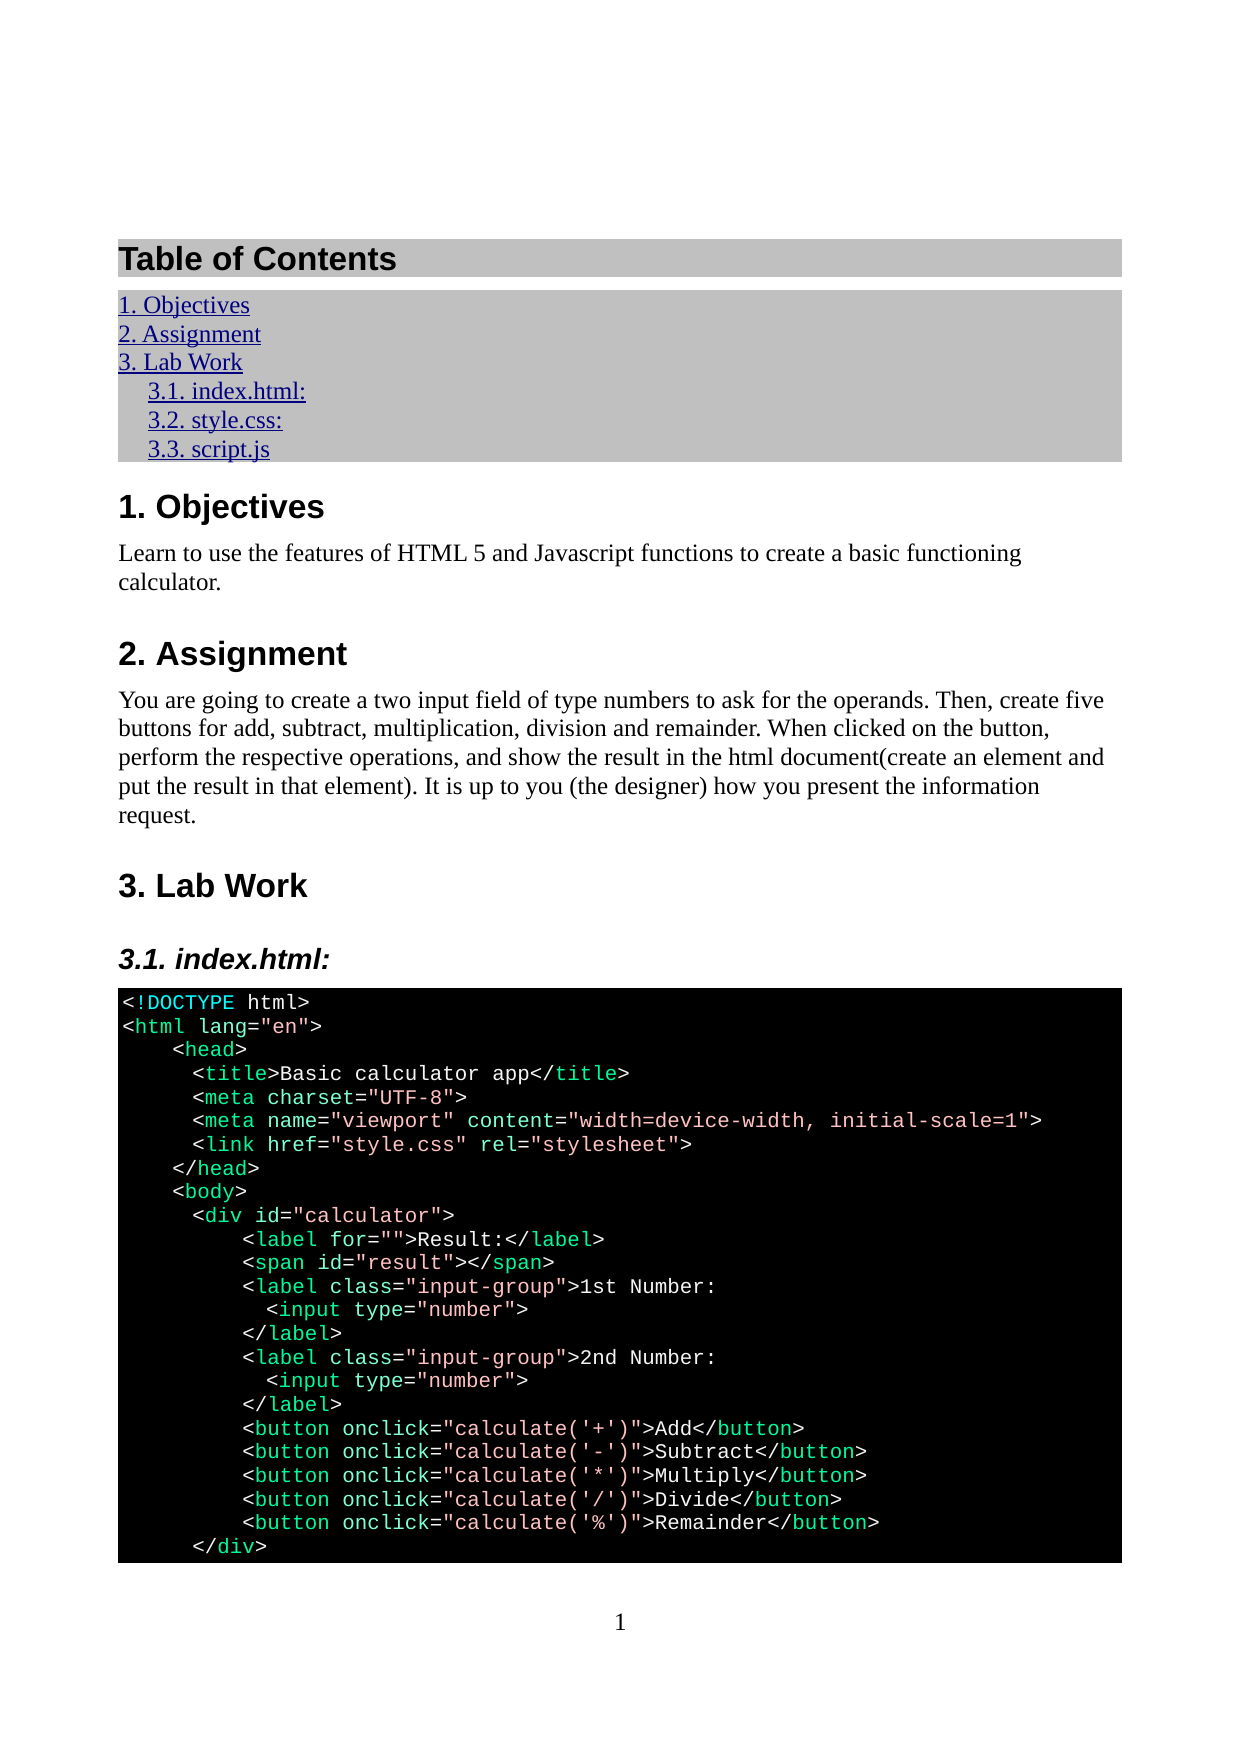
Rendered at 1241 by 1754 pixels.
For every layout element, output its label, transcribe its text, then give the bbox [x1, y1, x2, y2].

subtitle Assignment [118, 633, 1122, 672]
text <button onclick="calculate('+')">Add</button> [119, 1414, 1121, 1437]
subtitle Table of Contents [118, 239, 1122, 277]
text 3.3. script.js [148, 434, 1122, 462]
text <label for="">Result:</label> [119, 1224, 1121, 1248]
text <head> [119, 1035, 1121, 1059]
text <link href="style.css" rel="stylesheet"> [119, 1130, 1121, 1154]
text <label class="input-group">2nd Number: [119, 1343, 1121, 1366]
subtitle sujal@GLaDOS [118, 118, 1122, 166]
text </head> [119, 1154, 1121, 1177]
text <div id="calculator"> [119, 1201, 1121, 1224]
text </label> [119, 1390, 1121, 1414]
text <button onclick="calculate('/')">Divide</button> [119, 1485, 1121, 1508]
subtitle index.html: [118, 942, 1122, 976]
text <meta name="viewport" content="width=device-width, initial-scale=1"> [119, 1106, 1121, 1130]
subtitle Objectives [118, 487, 1122, 526]
text 1. Objectives [118, 290, 1122, 319]
text <button onclick="calculate('%')">Remainder</button> [119, 1508, 1121, 1532]
text <input type="number"> [119, 1296, 1121, 1319]
text 3.1. index.html: [148, 376, 1122, 405]
text <button onclick="calculate('-')">Subtract</button> [119, 1437, 1121, 1461]
text <meta charset="UTF-8"> [119, 1083, 1121, 1106]
text 3. Lab Work [118, 347, 1122, 376]
text <button onclick="calculate('*')">Multiply</button> [119, 1461, 1121, 1485]
text Learn to use the features of HTML 5 and Javascript functions to create a basic functioning calculator. [118, 538, 1122, 596]
text <span id="result"></span> [119, 1248, 1121, 1272]
text You are going to create a two input field of type numbers to ask for the operands. Then, create five buttons for add, subtract, multiplication, division and remainder. When clicked on the button, perform the respective operations, and show the result in the html document(create an element and put the result in that element). It is up to you (the designer) how you present the information request. [118, 685, 1122, 828]
text <!DOCTYPE html> [119, 989, 1121, 1012]
text <title>Basic calculator app</title> [119, 1059, 1121, 1083]
text </label> [119, 1319, 1121, 1343]
text 3.2. style.css: [148, 405, 1122, 434]
text <label class="input-group">1st Number: [119, 1272, 1121, 1296]
subtitle Lab Work [118, 866, 1122, 904]
text <html lang="en"> [119, 1012, 1121, 1035]
text <body> [119, 1177, 1121, 1201]
text 2. Assignment [118, 319, 1122, 347]
text <input type="number"> [119, 1366, 1121, 1390]
text </div> [119, 1532, 1121, 1562]
